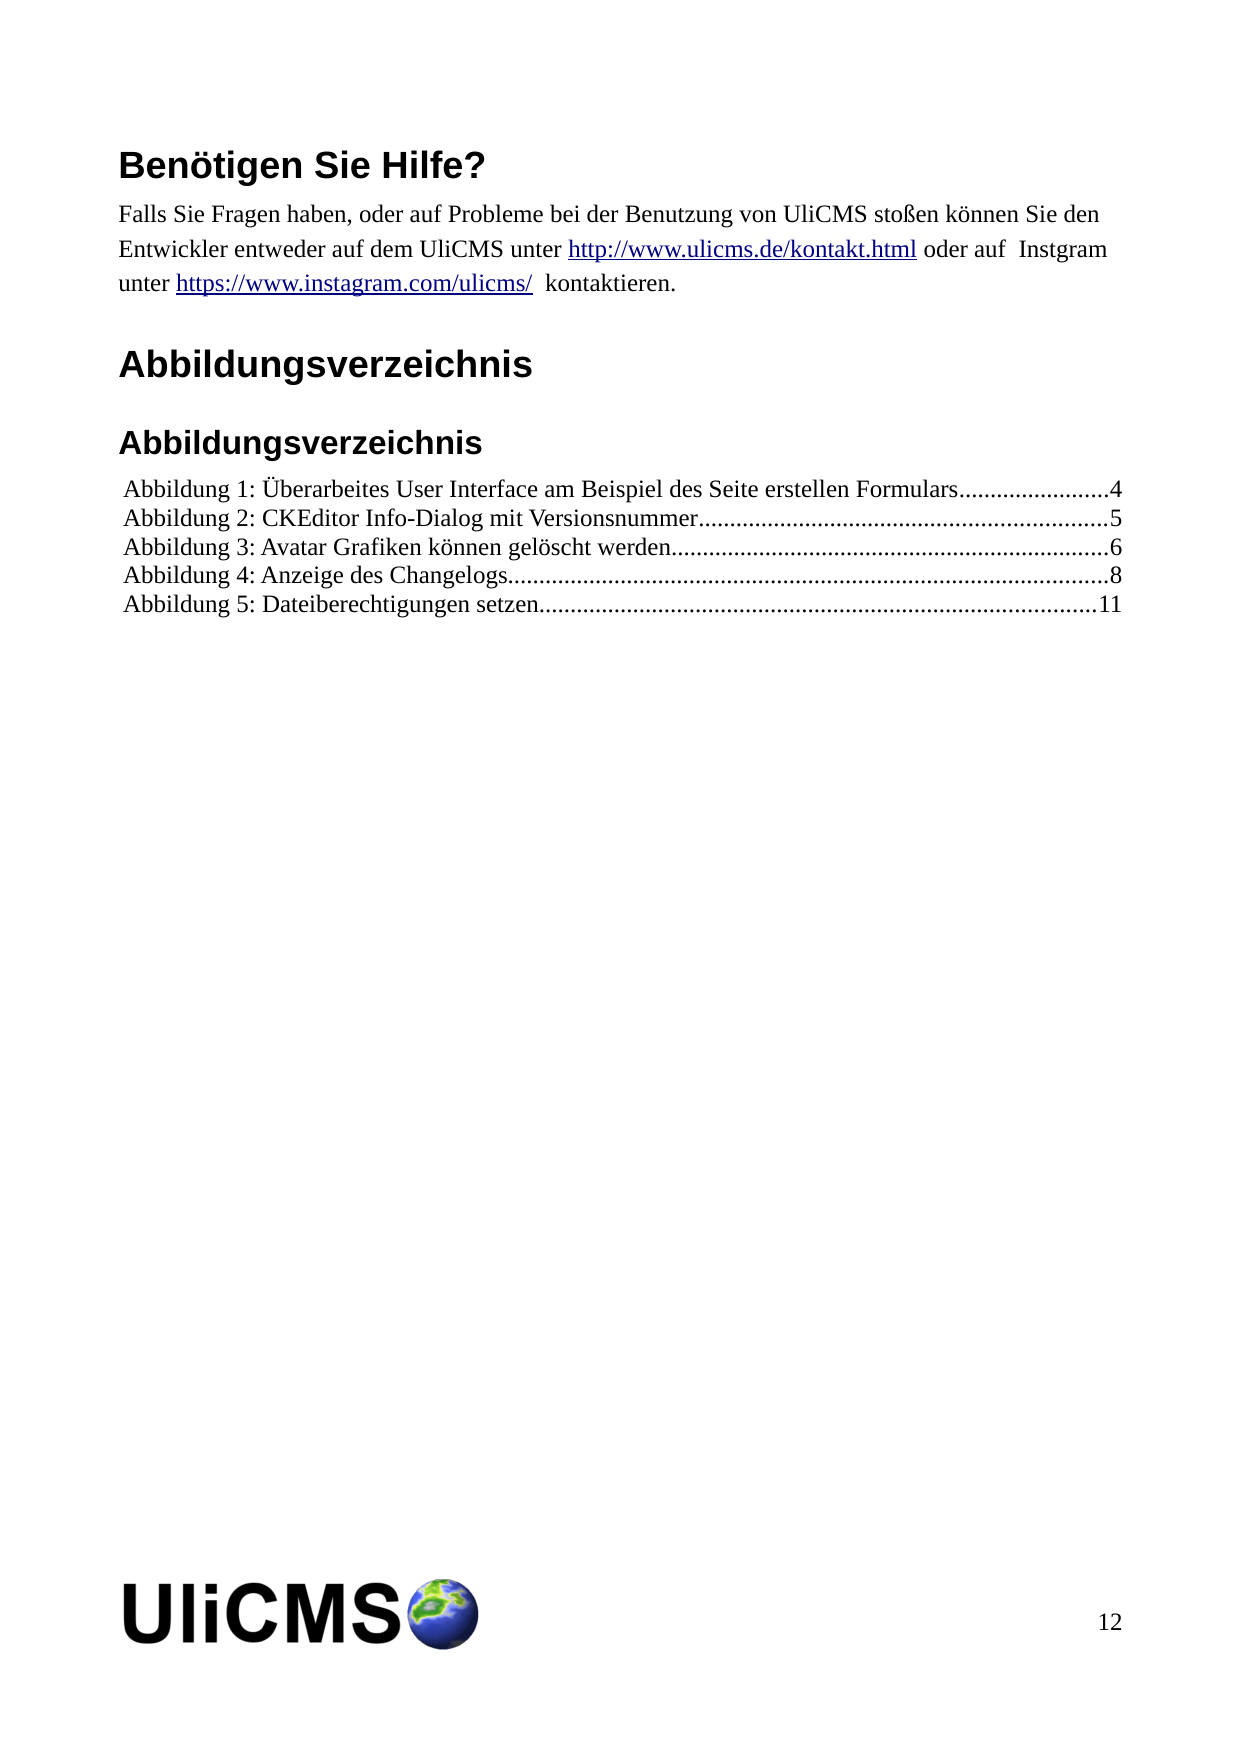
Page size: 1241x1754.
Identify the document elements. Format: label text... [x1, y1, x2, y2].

text Falls Sie Fragen haben, oder auf Probleme bei der Benutzung von UliCMS stoßen können Sie den Entwickler entweder auf dem UliCMS unter http://www.ulicms.de/kontakt.html oder auf Instgram unter https://www.instagram.com/ulicms/ kontaktieren. [118, 199, 1122, 297]
subtitle Abbildungsverzeichnis [118, 342, 1122, 386]
picture [118, 1578, 479, 1652]
text Abbildung 1: Überarbeites User Interface am Beispiel des Seite erstellen Formulars 4 [118, 474, 1122, 503]
text Abbildung 4: Anzeige des Changelogs 8 [118, 561, 1122, 589]
subtitle Abbildungsverzeichnis [118, 423, 1122, 462]
text Abbildung 5: Dateiberechtigungen setzen 11 [118, 589, 1122, 618]
text Abbildung 3: Avatar Grafiken können gelöscht werden 6 [118, 532, 1122, 561]
subtitle Benötigen Sie Hilfe? [118, 143, 1122, 187]
text Abbildung 2: CKEditor Info-Dialog mit Versionsnummer 5 [118, 503, 1122, 532]
